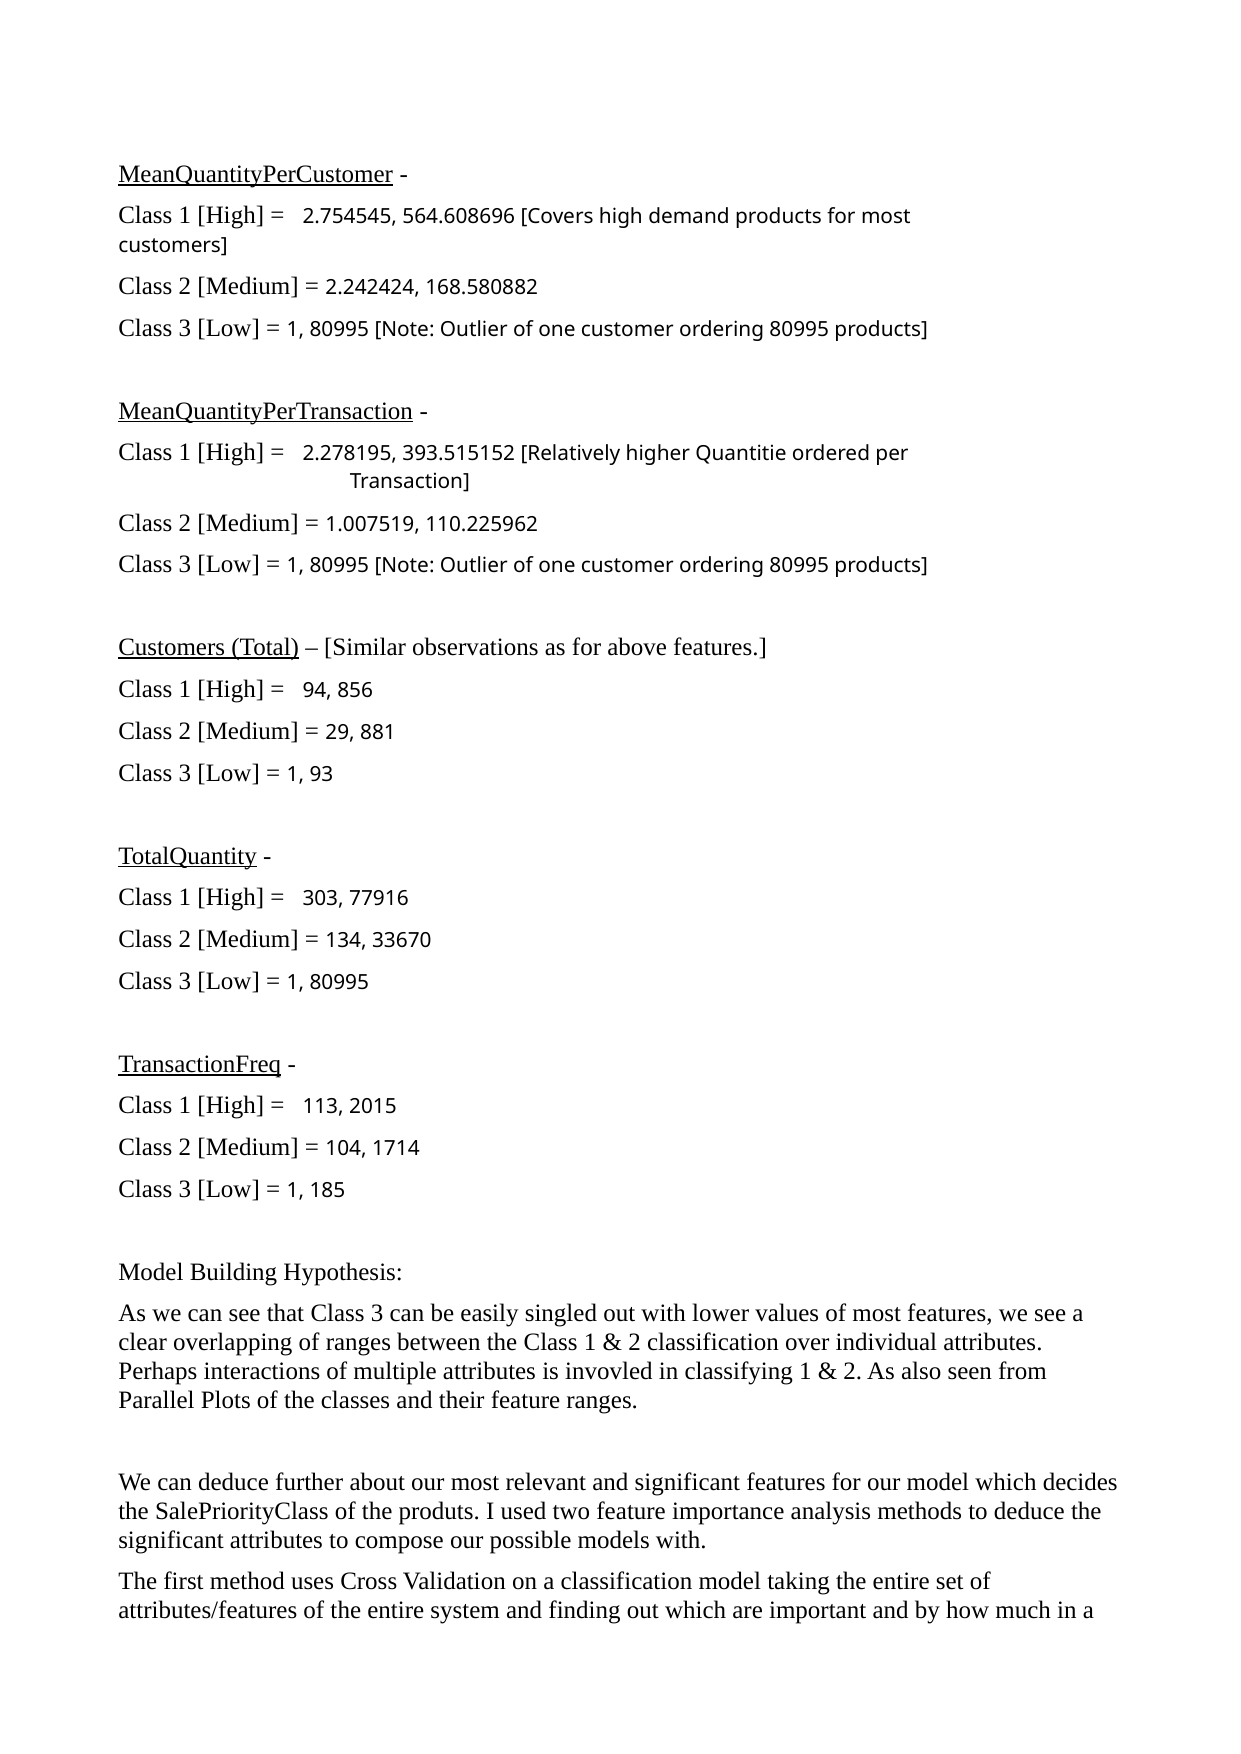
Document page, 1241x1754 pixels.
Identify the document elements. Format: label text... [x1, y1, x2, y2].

text The first method uses Cross Validation on a classification model taking the entire set of attributes/features of the entire system and finding out which are important and by how much in a [118, 1566, 1122, 1623]
text Class 2 [Medium] = 2.242424, 168.580882 [118, 271, 1122, 301]
text Class 2 [Medium] = 1.007519, 110.225962 [118, 508, 1122, 537]
text Class 1 [High] = 94, 856 [118, 674, 1122, 703]
text Class 3 [Low] = 1, 80995 [Note: Outlier of one customer ordering 80995 products] [118, 549, 1122, 579]
text Class 1 [High] = 303, 77916 [118, 882, 1122, 912]
text MeanQuantityPerTransaction - [118, 396, 1122, 425]
text TotalQuantity - [118, 841, 1122, 870]
text Class 3 [Low] = 1, 80995 [118, 966, 1122, 996]
text Class 3 [Low] = 1, 185 [118, 1174, 1122, 1204]
text As we can see that Class 3 can be easily singled out with lower values of most features, we see a clear overlapping of ranges between the Class 1 & 2 classification over individual attributes. Perhaps interactions of multiple attributes is invovled in classifying 1 & 2. As also seen from Parallel Plots of the classes and their feature ranges. [118, 1298, 1122, 1413]
text Customers (Total) – [Similar observations as for above features.] [118, 632, 1122, 661]
text Model Building Hypothesis: [118, 1257, 1122, 1286]
text Class 1 [High] = 2.754545, 564.608696 [Covers high demand products for most customers] [118, 201, 1122, 258]
text Class 1 [High] = 2.278195, 393.515152 [Relatively higher Quantitie ordered per Transaction] [118, 437, 1122, 495]
text Class 3 [Low] = 1, 93 [118, 758, 1122, 787]
text Class 1 [High] = 113, 2015 [118, 1090, 1122, 1120]
text Class 2 [Medium] = 104, 1714 [118, 1132, 1122, 1162]
text Class 3 [Low] = 1, 80995 [Note: Outlier of one customer ordering 80995 products] [118, 313, 1122, 342]
text MeanQuantityPerCustomer - [118, 159, 1122, 188]
text Class 2 [Medium] = 29, 881 [118, 716, 1122, 745]
text Class 2 [Medium] = 134, 33670 [118, 924, 1122, 954]
text We can deduce further about our most relevant and significant features for our model which decides the SalePriorityClass of the produts. I used two feature importance analysis methods to deduce the significant attributes to compose our possible models with. [118, 1467, 1122, 1553]
text TransactionFreq - [118, 1049, 1122, 1078]
